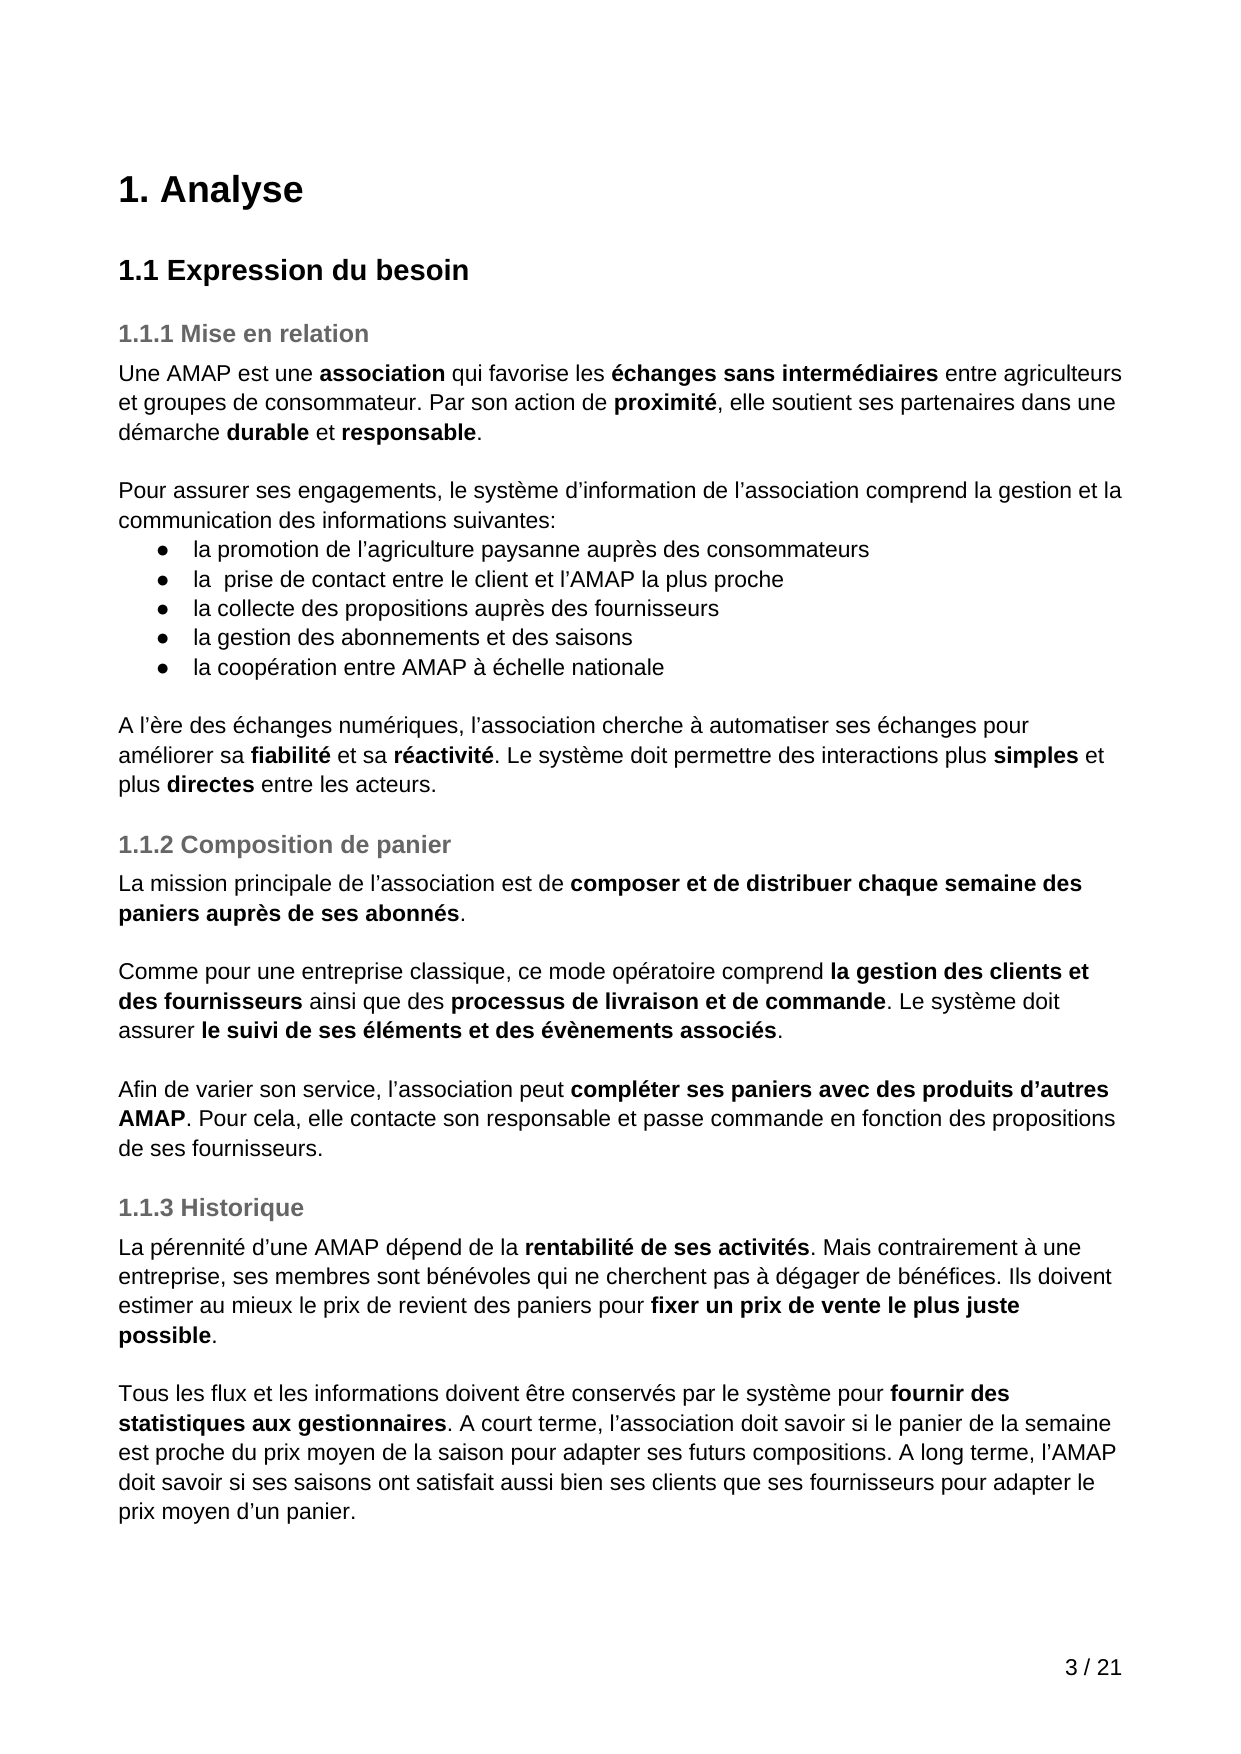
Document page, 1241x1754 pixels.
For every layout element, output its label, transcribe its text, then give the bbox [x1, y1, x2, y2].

list la promotion de l’agriculture paysanne auprès des consommateurs [156, 537, 1122, 563]
text A l’ère des échanges numériques, l’association cherche à automatiser ses échanges pour améliorer sa fiabilité et sa réactivité. Le système doit permettre des interactions plus simples et plus directes entre les acteurs. [118, 713, 1122, 798]
text Comme pour une entreprise classique, ce mode opératoire comprend la gestion des clients et des fournisseurs ainsi que des processus de livraison et de commande. Le système doit assurer le suivi de ses éléments et des évènements associés. [118, 959, 1122, 1043]
text Afin de varier son service, l’association peut compléter ses paniers avec des produits d’autres AMAP. Pour cela, elle contacte son responsable et passe commande en fonction des propositions de ses fournisseurs. [118, 1077, 1122, 1161]
list la gestion des abonnements et des saisons [156, 625, 1122, 651]
subtitle 1.1.2 Composition de panier [118, 831, 1122, 858]
text Une AMAP est une association qui favorise les échanges sans intermédiaires entre agriculteurs et groupes de consommateur. Par son action de proximité, elle soutient ses partenaires dans une démarche durable et responsable. [118, 361, 1122, 445]
subtitle 1.1.3 Historique [118, 1194, 1122, 1222]
text Tous les flux et les informations doivent être conservés par le système pour fournir des statistiques aux gestionnaires. A court terme, l’association doit savoir si le panier de la semaine est proche du prix moyen de la saison pour adapter ses futurs compositions. A long terme, l’AMAP doit savoir si ses saisons ont satisfait aussi bien ses clients que ses fournisseurs pour adapter le prix moyen d’un panier. [118, 1381, 1122, 1524]
text La mission principale de l’association est de composer et de distribuer chaque semaine des paniers auprès de ses abonnés. [118, 871, 1122, 926]
list la collecte des propositions auprès des fournisseurs [156, 596, 1122, 621]
list la coopération entre AMAP à échelle nationale [156, 654, 1122, 680]
subtitle 1. Analyse [118, 168, 1122, 210]
subtitle 1.1.1 Mise en relation [118, 320, 1122, 348]
list la prise de contact entre le client et l’AMAP la plus proche [156, 566, 1122, 592]
text La pérennité d’une AMAP dépend de la rentabilité de ses activités. Mais contrairement à une entreprise, ses membres sont bénévoles qui ne cherchent pas à dégager de bénéfices. Ils doivent estimer au mieux le prix de revient des paniers pour fixer un prix de vente le plus juste possible. [118, 1234, 1122, 1348]
subtitle 1.1 Expression du besoin [118, 254, 1122, 286]
text Pour assurer ses engagements, le système d’information de l’association comprend la gestion et la communication des informations suivantes: [118, 478, 1122, 533]
